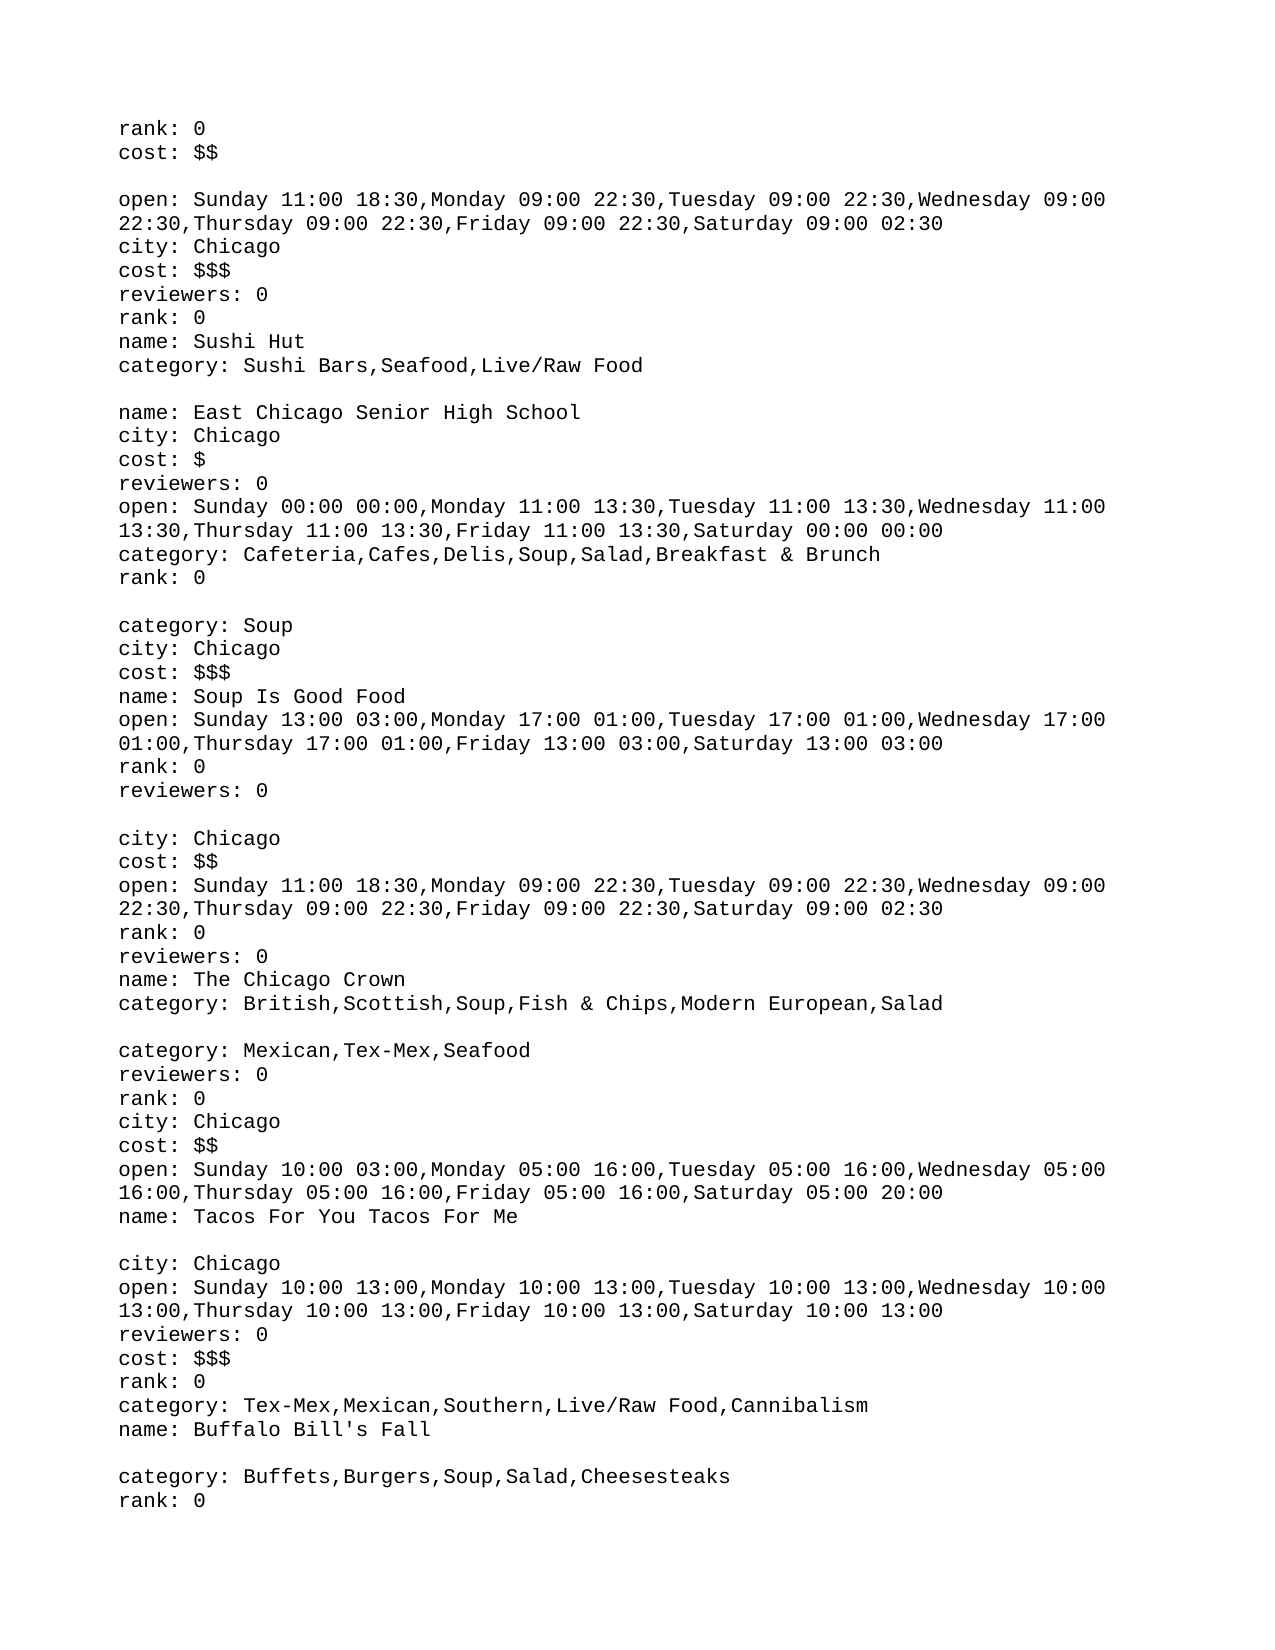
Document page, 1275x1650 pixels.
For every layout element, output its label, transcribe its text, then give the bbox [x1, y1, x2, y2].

text reviewers: 0 [118, 1324, 1157, 1348]
text city: Chicago [118, 827, 1157, 851]
text reviewers: 0 [118, 780, 1157, 804]
text open: Sunday 10:00 03:00,Monday 05:00 16:00,Tuesday 05:00 16:00,Wednesday 05:00 16:00,Thursday 05:00 16:00,Friday 05:00 16:00,Saturday 05:00 20:00 [118, 1158, 1157, 1206]
text rank: 0 [118, 1371, 1157, 1395]
text name: East Chicago Senior High School [118, 402, 1157, 426]
text category: Sushi Bars,Seafood,Live/Raw Food [118, 354, 1157, 378]
text open: Sunday 10:00 13:00,Monday 10:00 13:00,Tuesday 10:00 13:00,Wednesday 10:00 13:00,Thursday 10:00 13:00,Friday 10:00 13:00,Saturday 10:00 13:00 [118, 1277, 1157, 1324]
text category: Mexican,Tex-Mex,Seafood [118, 1040, 1157, 1064]
text reviewers: 0 [118, 1064, 1157, 1088]
text city: Chicago [118, 236, 1157, 260]
text cost: $$ [118, 1135, 1157, 1158]
text rank: 0 [118, 307, 1157, 331]
text reviewers: 0 [118, 284, 1157, 307]
text category: Cafeteria,Cafes,Delis,Soup,Salad,Breakfast & Brunch [118, 544, 1157, 567]
text cost: $$$ [118, 260, 1157, 284]
text cost: $$ [118, 142, 1157, 165]
text name: Soup Is Good Food [118, 686, 1157, 709]
text rank: 0 [118, 1489, 1157, 1513]
text rank: 0 [118, 757, 1157, 780]
text category: Soup [118, 615, 1157, 638]
text cost: $ [118, 449, 1157, 473]
text city: Chicago [118, 638, 1157, 662]
text open: Sunday 00:00 00:00,Monday 11:00 13:30,Tuesday 11:00 13:30,Wednesday 11:00 13:30,Thursday 11:00 13:30,Friday 11:00 13:30,Saturday 00:00 00:00 [118, 496, 1157, 544]
text open: Sunday 13:00 03:00,Monday 17:00 01:00,Tuesday 17:00 01:00,Wednesday 17:00 01:00,Thursday 17:00 01:00,Friday 13:00 03:00,Saturday 13:00 03:00 [118, 709, 1157, 757]
text reviewers: 0 [118, 946, 1157, 969]
text name: Tacos For You Tacos For Me [118, 1206, 1157, 1229]
text rank: 0 [118, 118, 1157, 142]
text reviewers: 0 [118, 473, 1157, 496]
text category: British,Scottish,Soup,Fish & Chips,Modern European,Salad [118, 993, 1157, 1017]
text cost: $$$ [118, 1348, 1157, 1371]
text city: Chicago [118, 426, 1157, 449]
text name: The Chicago Crown [118, 969, 1157, 993]
text rank: 0 [118, 922, 1157, 946]
text cost: $$$ [118, 662, 1157, 686]
text category: Buffets,Burgers,Soup,Salad,Cheesesteaks [118, 1466, 1157, 1489]
text open: Sunday 11:00 18:30,Monday 09:00 22:30,Tuesday 09:00 22:30,Wednesday 09:00 22:30,Thursday 09:00 22:30,Friday 09:00 22:30,Saturday 09:00 02:30 [118, 875, 1157, 922]
text name: Buffalo Bill's Fall [118, 1419, 1157, 1442]
text category: Tex-Mex,Mexican,Southern,Live/Raw Food,Cannibalism [118, 1395, 1157, 1419]
text city: Chicago [118, 1253, 1157, 1277]
text name: Sushi Hut [118, 331, 1157, 354]
text city: Chicago [118, 1111, 1157, 1135]
text open: Sunday 11:00 18:30,Monday 09:00 22:30,Tuesday 09:00 22:30,Wednesday 09:00 22:30,Thursday 09:00 22:30,Friday 09:00 22:30,Saturday 09:00 02:30 [118, 189, 1157, 236]
text rank: 0 [118, 567, 1157, 591]
text rank: 0 [118, 1088, 1157, 1111]
text cost: $$ [118, 851, 1157, 875]
